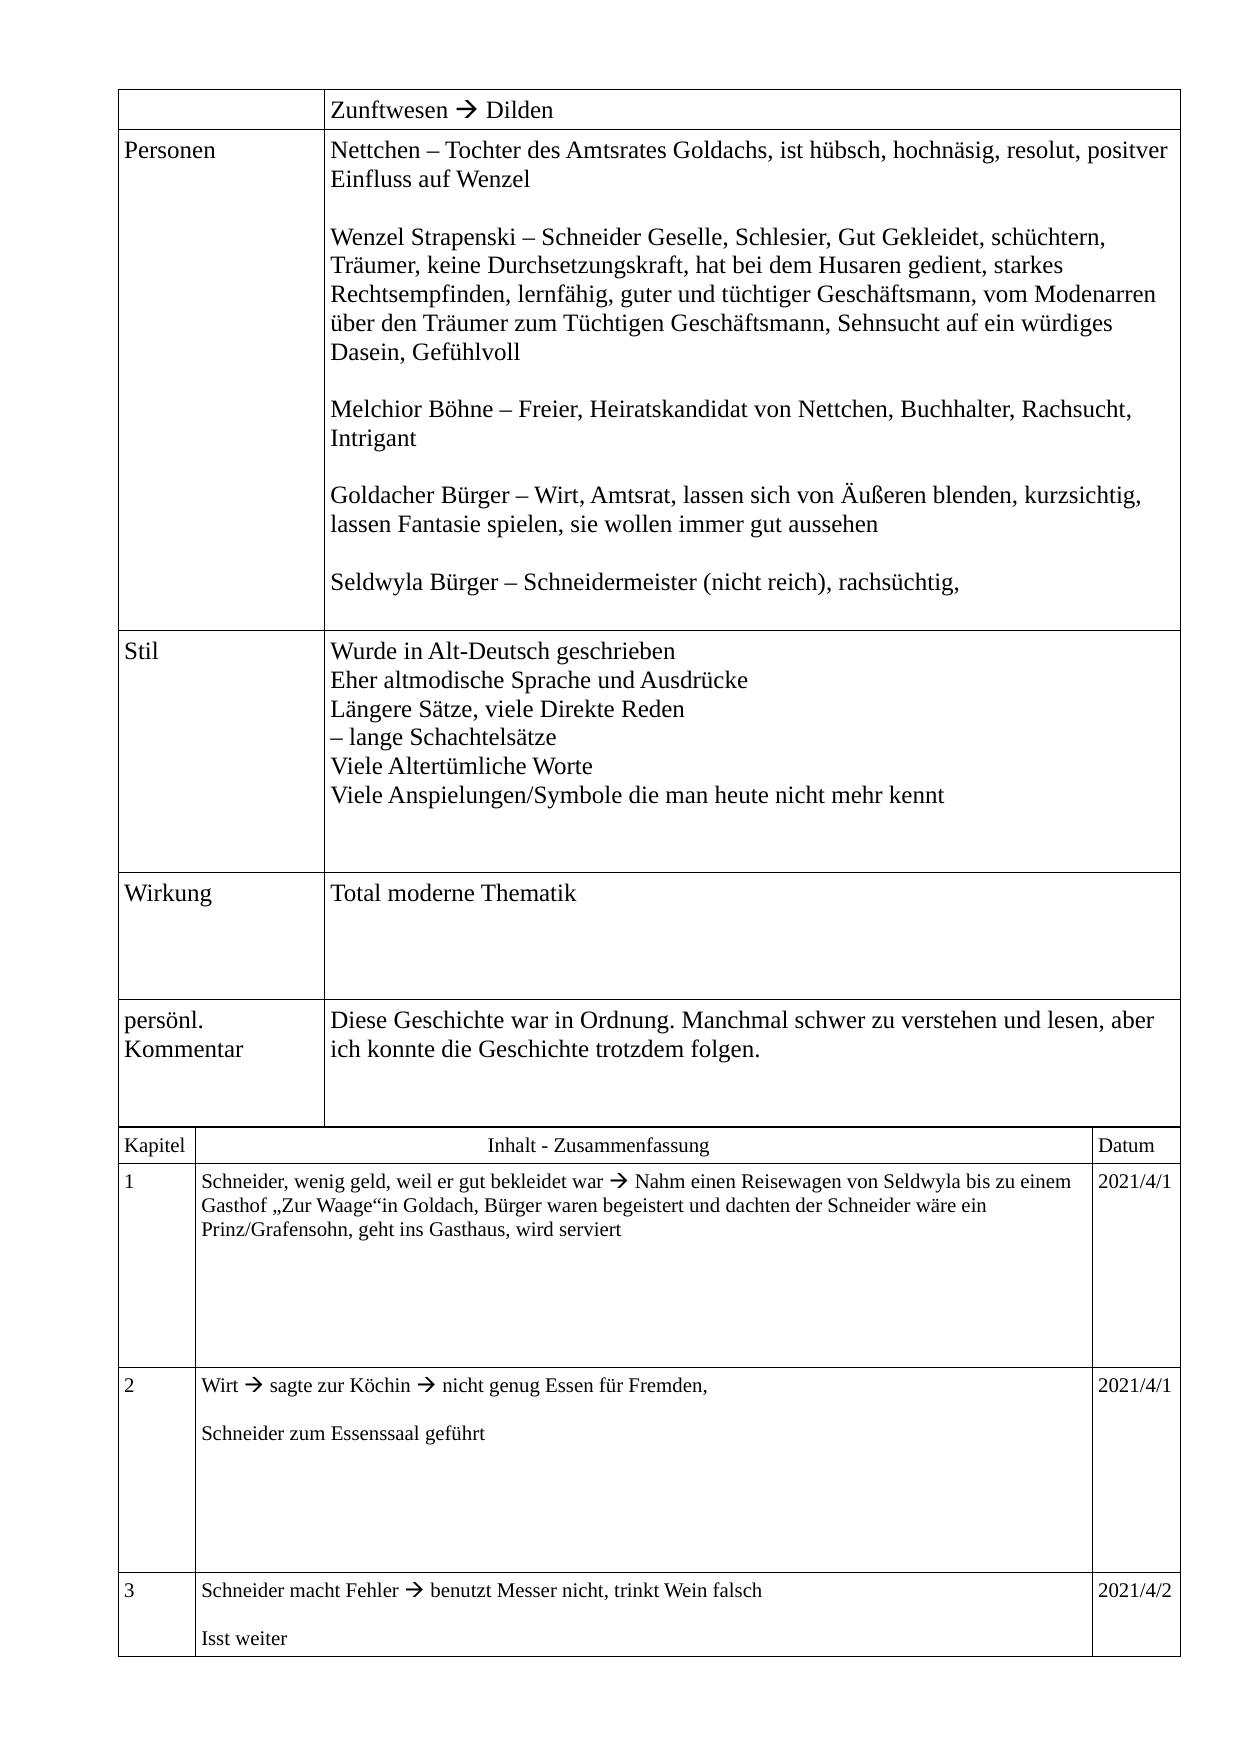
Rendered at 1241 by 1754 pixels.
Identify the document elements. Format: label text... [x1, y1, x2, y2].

table_cell Wirkung [119, 873, 324, 999]
table_cell Total moderne Thematik [325, 873, 1180, 999]
table_cell Stil [119, 631, 324, 872]
table_cell Nettchen – Tochter des Amtsrates Goldachs, ist hübsch, hochnäsig, resolut, positver Einfluss auf Wenzel Wenzel Strapenski – Schneider Geselle, Schlesier, Gut Gekleidet, schüchtern, Träumer, keine Durchsetzungskraft, hat bei dem Husaren gedient, starkes Rechtsempfinden, lernfähig, guter und tüchtiger Geschäftsmann, vom Modenarren über den Träumer zum Tüchtigen Geschäftsmann, Sehnsucht auf ein würdiges Dasein, Gefühlvoll Melchior Böhne – Freier, Heiratskandidat von Nettchen, Buchhalter, Rachsucht, Intrigant Goldacher Bürger – Wirt, Amtsrat, lassen sich von Äußeren blenden, kurzsichtig, lassen Fantasie spielen, sie wollen immer gut aussehen Seldwyla Bürger – Schneidermeister (nicht reich), rachsüchtig, [325, 130, 1180, 630]
table_cell Wurde in Alt-Deutsch geschrieben Eher altmodische Sprache und Ausdrücke Längere Sätze, viele Direkte Reden – lange Schachtelsätze Viele Altertümliche Worte Viele Anspielungen/Symbole die man heute nicht mehr kennt [325, 631, 1180, 872]
table_cell Schneider, wenig geld, weil er gut bekleidet war  Nahm einen Reisewagen von Seldwyla bis zu einem Gasthof „Zur Waage“in Goldach, Bürger waren begeistert und dachten der Schneider wäre ein Prinz/Grafensohn, geht ins Gasthaus, wird serviert [196, 1164, 1092, 1367]
table_cell Diese Geschichte war in Ordnung. Manchmal schwer zu verstehen und lesen, aber ich konnte die Geschichte trotzdem folgen. [325, 1000, 1180, 1126]
table_cell [119, 90, 324, 129]
table_header Kapitel [119, 1128, 195, 1162]
table_cell 3 [119, 1573, 195, 1656]
table_cell Personen [119, 130, 324, 630]
table_cell Wirt  sagte zur Köchin  nicht genug Essen für Fremden, Schneider zum Essenssaal geführt [196, 1368, 1092, 1571]
table_cell persönl. Kommentar [119, 1000, 324, 1126]
table_cell 2 [119, 1368, 195, 1571]
table_cell 2021/4/1 [1093, 1164, 1180, 1367]
table_cell 2021/4/2 [1093, 1573, 1180, 1656]
table_cell Zunftwesen  Dilden [325, 90, 1180, 129]
table_cell Schneider macht Fehler  benutzt Messer nicht, trinkt Wein falsch Isst weiter [196, 1573, 1092, 1656]
table_header Datum [1093, 1128, 1180, 1162]
table_cell 1 [119, 1164, 195, 1367]
table_cell 2021/4/1 [1093, 1368, 1180, 1571]
table_header Inhalt - Zusammenfassung [196, 1128, 1092, 1162]
